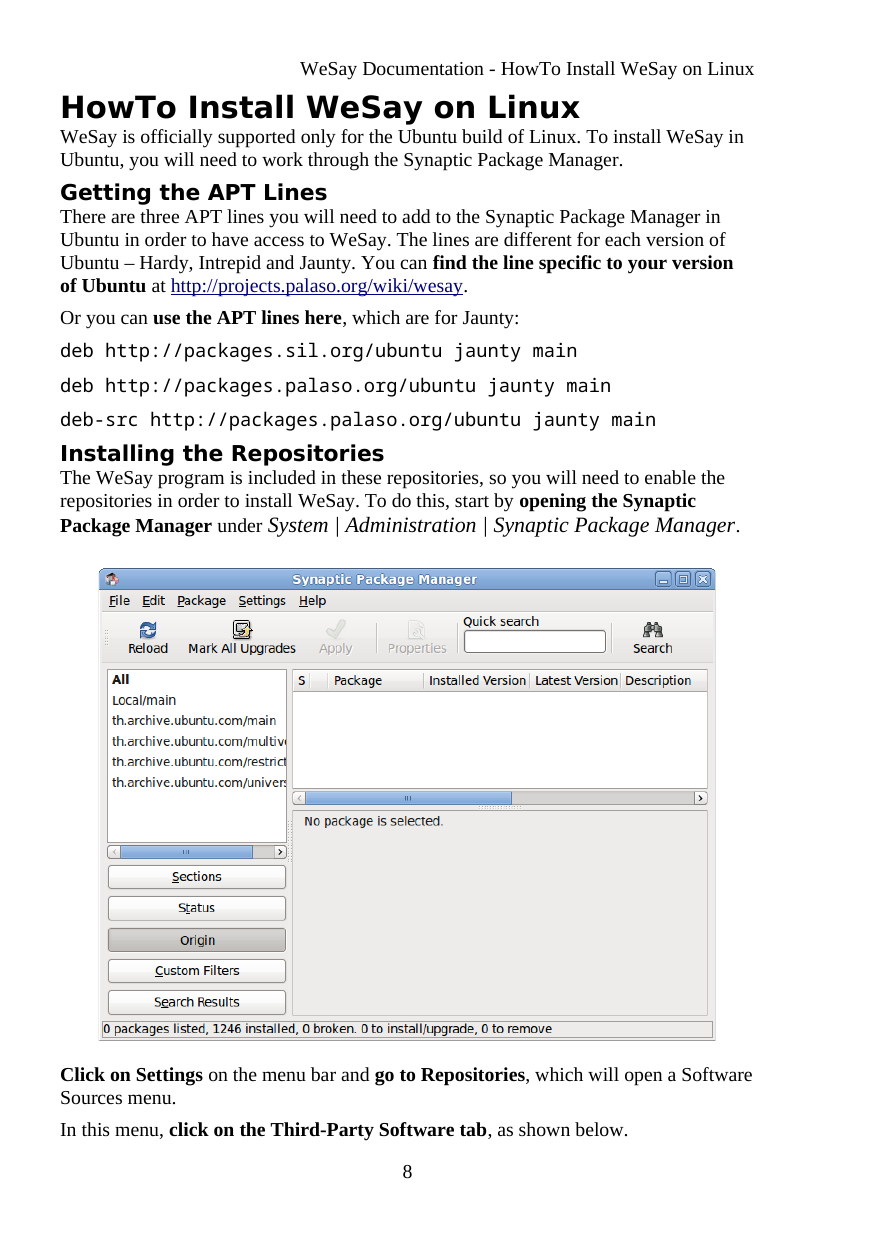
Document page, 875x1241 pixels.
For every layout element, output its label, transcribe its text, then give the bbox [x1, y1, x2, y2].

picture [98, 568, 716, 1041]
text WeSay is officially supported only for the Ubuntu build of Linux. To install WeSay in Ubuntu, you will need to work through the Synaptic Package Manager. [60, 126, 754, 171]
subtitle Getting the APT Lines [60, 180, 754, 205]
text deb-src http://packages.palaso.org/ubuntu jaunty main [60, 406, 754, 432]
text The WeSay program is included in these repositories, so you will need to enable the repositories in order to install WeSay. To do this, start by opening the Synaptic Package Manager under System | Administration | Synaptic Package Manager. [60, 466, 754, 537]
text Click on Settings on the menu bar and go to Repositories, which will open a Software Sources menu. [60, 546, 754, 1109]
text Or you can use the APT lines here, which are for Jaunty: [60, 306, 754, 328]
text deb http://packages.palaso.org/ubuntu jaunty main [60, 372, 754, 397]
text There are three APT lines you will need to add to the Synaptic Package Manager in Ubuntu in order to have access to WeSay. The lines are different for each version of Ubuntu – Hardy, Intrepid and Jaunty. You can find the line specific to your version of Ubuntu at http://projects.palaso.org/wiki/wesay. [60, 205, 754, 297]
subtitle Installing the Repositories [60, 441, 754, 466]
subtitle HowTo Install WeSay on Linux [60, 90, 754, 126]
text deb http://packages.sil.org/ubuntu jaunty main [60, 337, 754, 363]
text In this menu, click on the Third-Party Software tab, as shown below. [60, 1118, 754, 1141]
